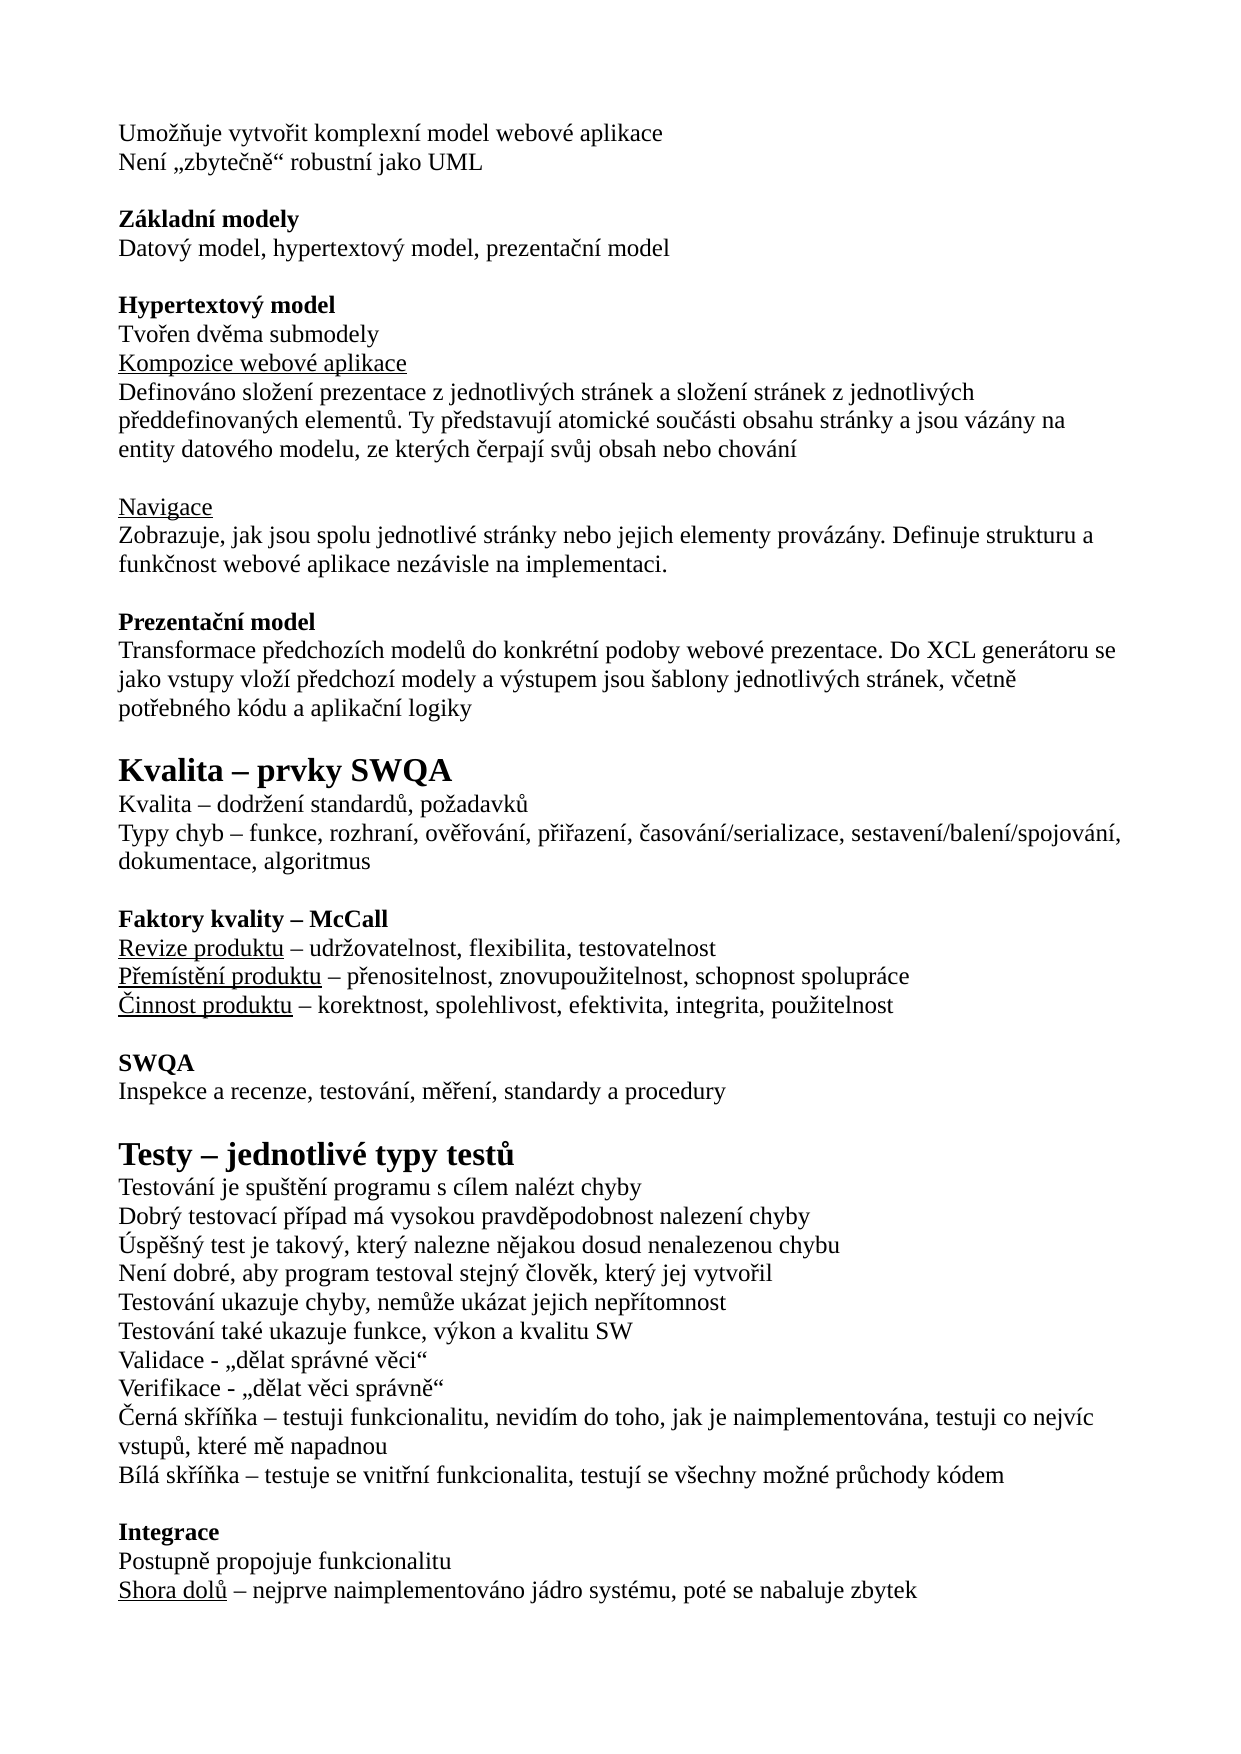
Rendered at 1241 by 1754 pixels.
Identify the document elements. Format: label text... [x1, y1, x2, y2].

text Faktory kvality – McCall [118, 904, 1122, 933]
text Není dobré, aby program testoval stejný člověk, který jej vytvořil [118, 1258, 1122, 1287]
text Testy – jednotlivé typy testů [118, 1134, 1122, 1172]
text Datový model, hypertextový model, prezentační model [118, 233, 1122, 262]
text Postupně propojuje funkcionalitu [118, 1546, 1122, 1575]
text Bílá skříňka – testuje se vnitřní funkcionalita, testují se všechny možné průchody kódem [118, 1460, 1122, 1488]
text Transformace předchozích modelů do konkrétní podoby webové prezentace. Do XCL generátoru se jako vstupy vloží předchozí modely a výstupem jsou šablony jednotlivých stránek, včetně potřebného kódu a aplikační logiky [118, 636, 1122, 722]
text Verifikace - „dělat věci správně“ [118, 1373, 1122, 1402]
text Zobrazuje, jak jsou spolu jednotlivé stránky nebo jejich elementy provázány. Definuje strukturu a funkčnost webové aplikace nezávisle na implementaci. [118, 521, 1122, 578]
text Shora dolů – nejprve naimplementováno jádro systému, poté se nabaluje zbytek [118, 1575, 1122, 1603]
text Prezentační model [118, 607, 1122, 636]
text Definováno složení prezentace z jednotlivých stránek a složení stránek z jednotlivých předdefinovaných elementů. Ty představují atomické součásti obsahu stránky a jsou vázány na entity datového modelu, ze kterých čerpají svůj obsah nebo chování [118, 377, 1122, 463]
text Validace - „dělat správné věci“ [118, 1345, 1122, 1373]
text Kvalita – prvky SWQA [118, 751, 1122, 789]
text Umožňuje vytvořit komplexní model webové aplikace [118, 118, 1122, 147]
text Testování také ukazuje funkce, výkon a kvalitu SW [118, 1316, 1122, 1345]
text Dobrý testovací případ má vysokou pravděpodobnost nalezení chyby [118, 1201, 1122, 1230]
text Testování je spuštění programu s cílem nalézt chyby [118, 1172, 1122, 1201]
text Revize produktu – udržovatelnost, flexibilita, testovatelnost [118, 933, 1122, 961]
text Kvalita – dodržení standardů, požadavků [118, 789, 1122, 818]
text Činnost produktu – korektnost, spolehlivost, efektivita, integrita, použitelnost [118, 990, 1122, 1019]
text Úspěšný test je takový, který nalezne nějakou dosud nenalezenou chybu [118, 1230, 1122, 1258]
text SWQA [118, 1048, 1122, 1076]
text Navigace [118, 492, 1122, 521]
text Základní modely [118, 204, 1122, 233]
text Přemístění produktu – přenositelnost, znovupoužitelnost, schopnost spolupráce [118, 961, 1122, 990]
text Inspekce a recenze, testování, měření, standardy a procedury [118, 1076, 1122, 1105]
text Integrace [118, 1517, 1122, 1546]
text Tvořen dvěma submodely [118, 319, 1122, 348]
text Hypertextový model [118, 291, 1122, 319]
text Testování ukazuje chyby, nemůže ukázat jejich nepřítomnost [118, 1287, 1122, 1316]
text Typy chyb – funkce, rozhraní, ověřování, přiřazení, časování/serializace, sestavení/balení/spojování, dokumentace, algoritmus [118, 818, 1122, 875]
text Černá skříňka – testuji funkcionalitu, nevidím do toho, jak je naimplementována, testuji co nejvíc vstupů, které mě napadnou [118, 1402, 1122, 1460]
text Kompozice webové aplikace [118, 348, 1122, 377]
text Není „zbytečně“ robustní jako UML [118, 147, 1122, 176]
